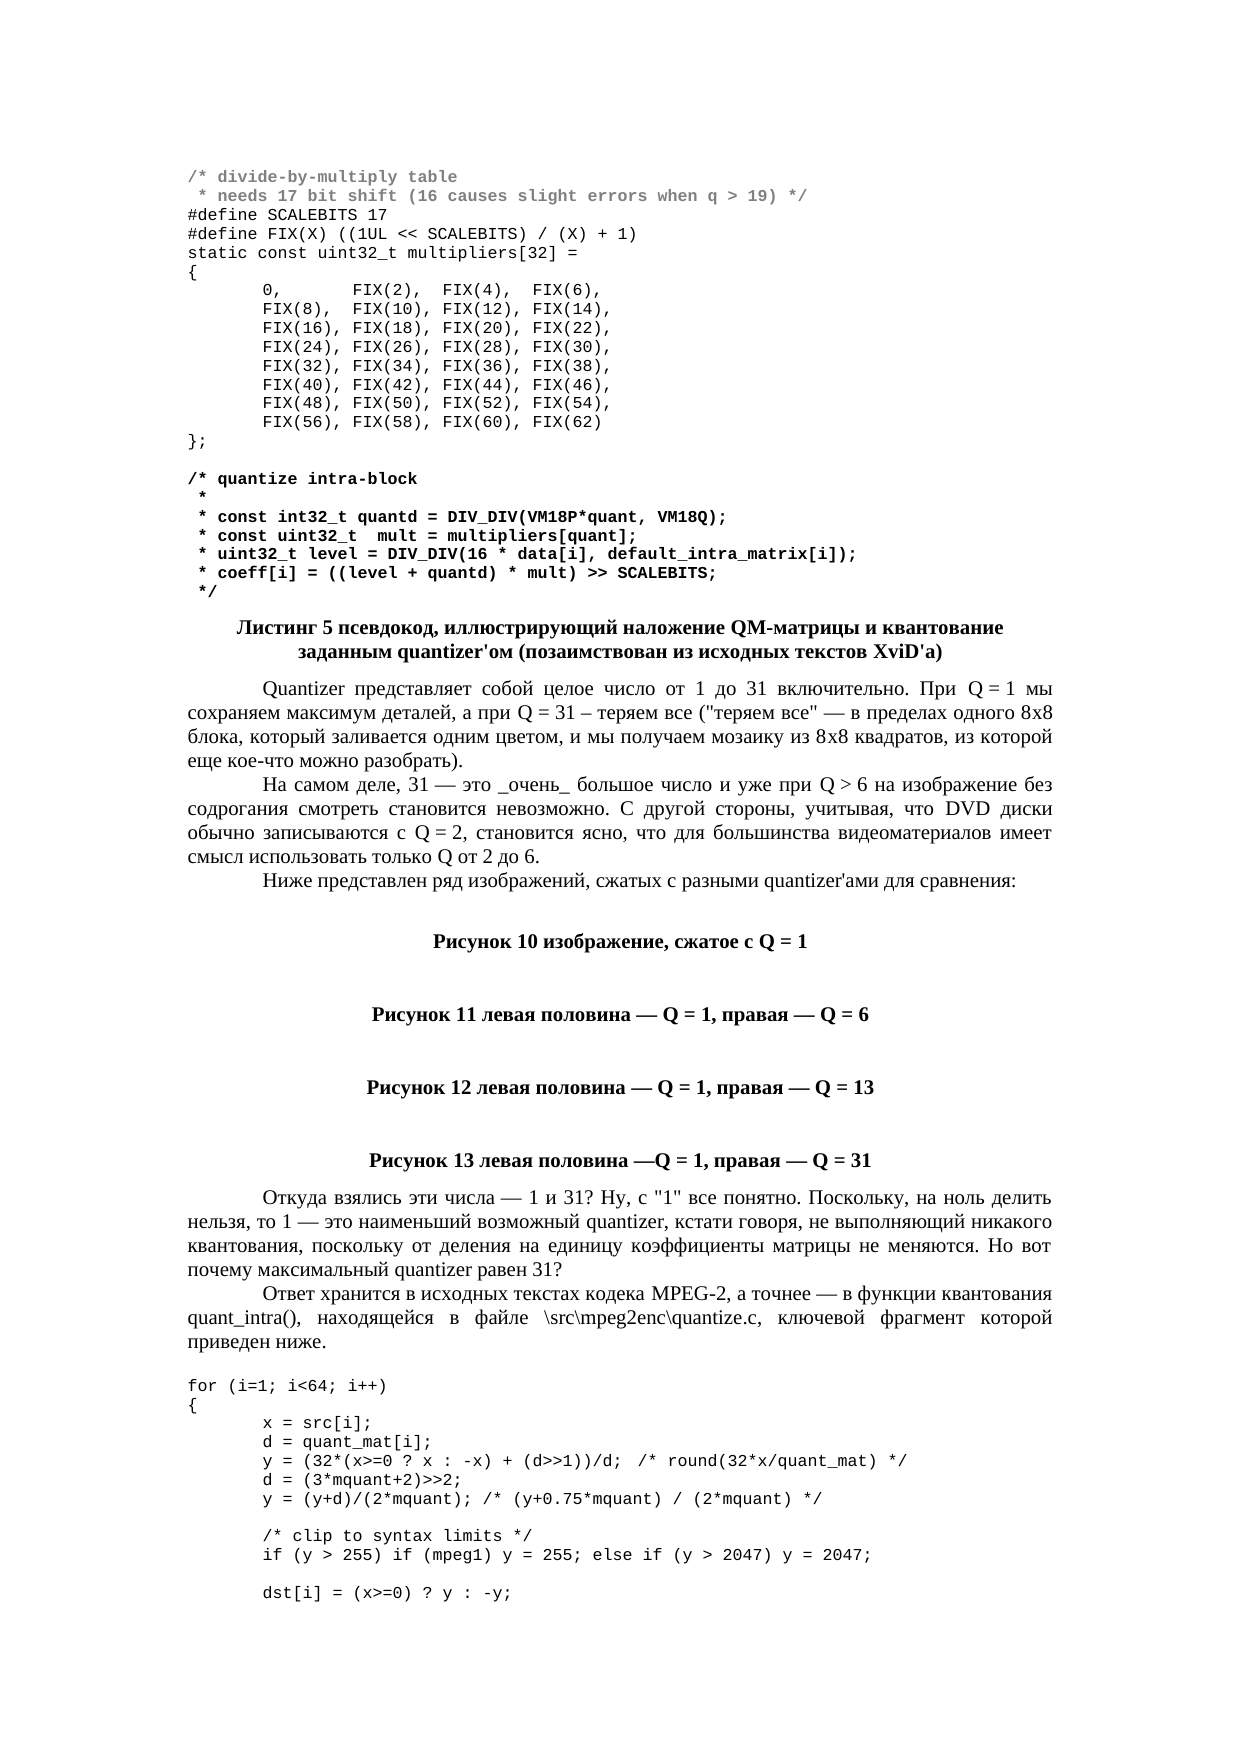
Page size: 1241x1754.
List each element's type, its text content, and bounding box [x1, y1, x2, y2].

text На самом деле, 31 — это _очень_ большое число и уже при Q > 6 на изображение без содрогания смотреть становится невозможно. С другой стороны, учитывая, что DVD диски обычно записываются с Q = 2, становится ясно, что для большинства видеоматериалов имеет смысл использовать только Q от 2 до 6. [187, 772, 1053, 868]
text * [187, 489, 1053, 508]
text Ответ хранится в исходных текстах кодека MPEG-2, а точнее — в функции квантования quant_intra(), находящейся в файле \src\mpeg2enc\quantize.c, ключевой фрагмент которой приведен ниже. [187, 1281, 1053, 1353]
text FIX(24), FIX(26), FIX(28), FIX(30), [187, 338, 1053, 357]
text #define FIX(X) ((1UL << SCALEBITS) / (X) + 1) [187, 225, 1053, 244]
text Ниже представлен ряд изображений, сжатых с разными quantizer'ами для сравнения: [187, 868, 1053, 892]
text /* quantize intra-block [187, 471, 1053, 489]
text { [187, 263, 1053, 282]
text { [187, 1396, 1053, 1415]
text * coeff[i] = ((level + quantd) * mult) >> SCALEBITS; [187, 565, 1053, 584]
text /* divide-by-multiply table [187, 169, 1053, 188]
text FIX(16), FIX(18), FIX(20), FIX(22), [187, 320, 1053, 338]
text FIX(32), FIX(34), FIX(36), FIX(38), [187, 357, 1053, 376]
text }; [187, 433, 1053, 452]
text if (y > 255) if (mpeg1) y = 255; else if (y > 2047) y = 2047; [187, 1547, 1053, 1566]
text dst[i] = (x>=0) ? y : -y; [187, 1584, 1053, 1603]
text * needs 17 bit shift (16 causes slight errors when q > 19) */ [187, 188, 1053, 207]
text FIX(8), FIX(10), FIX(12), FIX(14), [187, 301, 1053, 320]
text y = (32*(x>=0 ? x : -x) + (d>>1))/d; /* round(32*x/quant_mat) */ [187, 1453, 1053, 1471]
text x = src[i]; [187, 1415, 1053, 1434]
text * const uint32_t mult = multipliers[quant]; [187, 527, 1053, 546]
text Рисунок 10 изображение, сжатое с Q = 1 [187, 929, 1053, 953]
text Quantizer представляет собой целое число от 1 до 31 включительно. При Q = 1 мы сохраняем максимум деталей, а при Q = 31 – теряем все ("теряем все" — в пределах одного 8x8 блока, который заливается одним цветом, и мы получаем мозаику из 8x8 квадратов, из которой еще кое-что можно разобрать). [187, 676, 1053, 772]
text FIX(48), FIX(50), FIX(52), FIX(54), [187, 395, 1053, 414]
text Откуда взялись эти числа — 1 и 31? Ну, с "1" все понятно. Поскольку, на ноль делить нельзя, то 1 — это наименьший возможный quantizer, кстати говоря, не выполняющий никакого квантования, поскольку от деления на единицу коэффициенты матрицы не меняются. Но вот почему максимальный quantizer равен 31? [187, 1185, 1053, 1281]
text for (i=1; i<64; i++) [187, 1377, 1053, 1396]
text #define SCALEBITS 17 [187, 207, 1053, 225]
text */ [187, 584, 1053, 602]
text FIX(56), FIX(58), FIX(60), FIX(62) [187, 414, 1053, 433]
text Листинг 5 псевдокод, иллюстрирующий наложение QM-матрицы и квантование заданным quantizer'ом (позаимствован из исходных текстов XviD'а) [187, 615, 1053, 663]
text Рисунок 12 левая половина — Q = 1, правая — Q = 13 [187, 1075, 1053, 1099]
text * const int32_t quantd = DIV_DIV(VM18P*quant, VM18Q); [187, 508, 1053, 527]
text /* clip to syntax limits */ [187, 1528, 1053, 1547]
text Рисунок 13 левая половина —Q = 1, правая — Q = 31 [187, 1148, 1053, 1172]
text y = (y+d)/(2*mquant); /* (y+0.75*mquant) / (2*mquant) */ [187, 1490, 1053, 1509]
text d = quant_mat[i]; [187, 1434, 1053, 1453]
text FIX(40), FIX(42), FIX(44), FIX(46), [187, 376, 1053, 395]
text * uint32_t level = DIV_DIV(16 * data[i], default_intra_matrix[i]); [187, 546, 1053, 565]
text Рисунок 11 левая половина — Q = 1, правая — Q = 6 [187, 1002, 1053, 1026]
text 0, FIX(2), FIX(4), FIX(6), [187, 282, 1053, 301]
text d = (3*mquant+2)>>2; [187, 1471, 1053, 1490]
text static const uint32_t multipliers[32] = [187, 244, 1053, 263]
